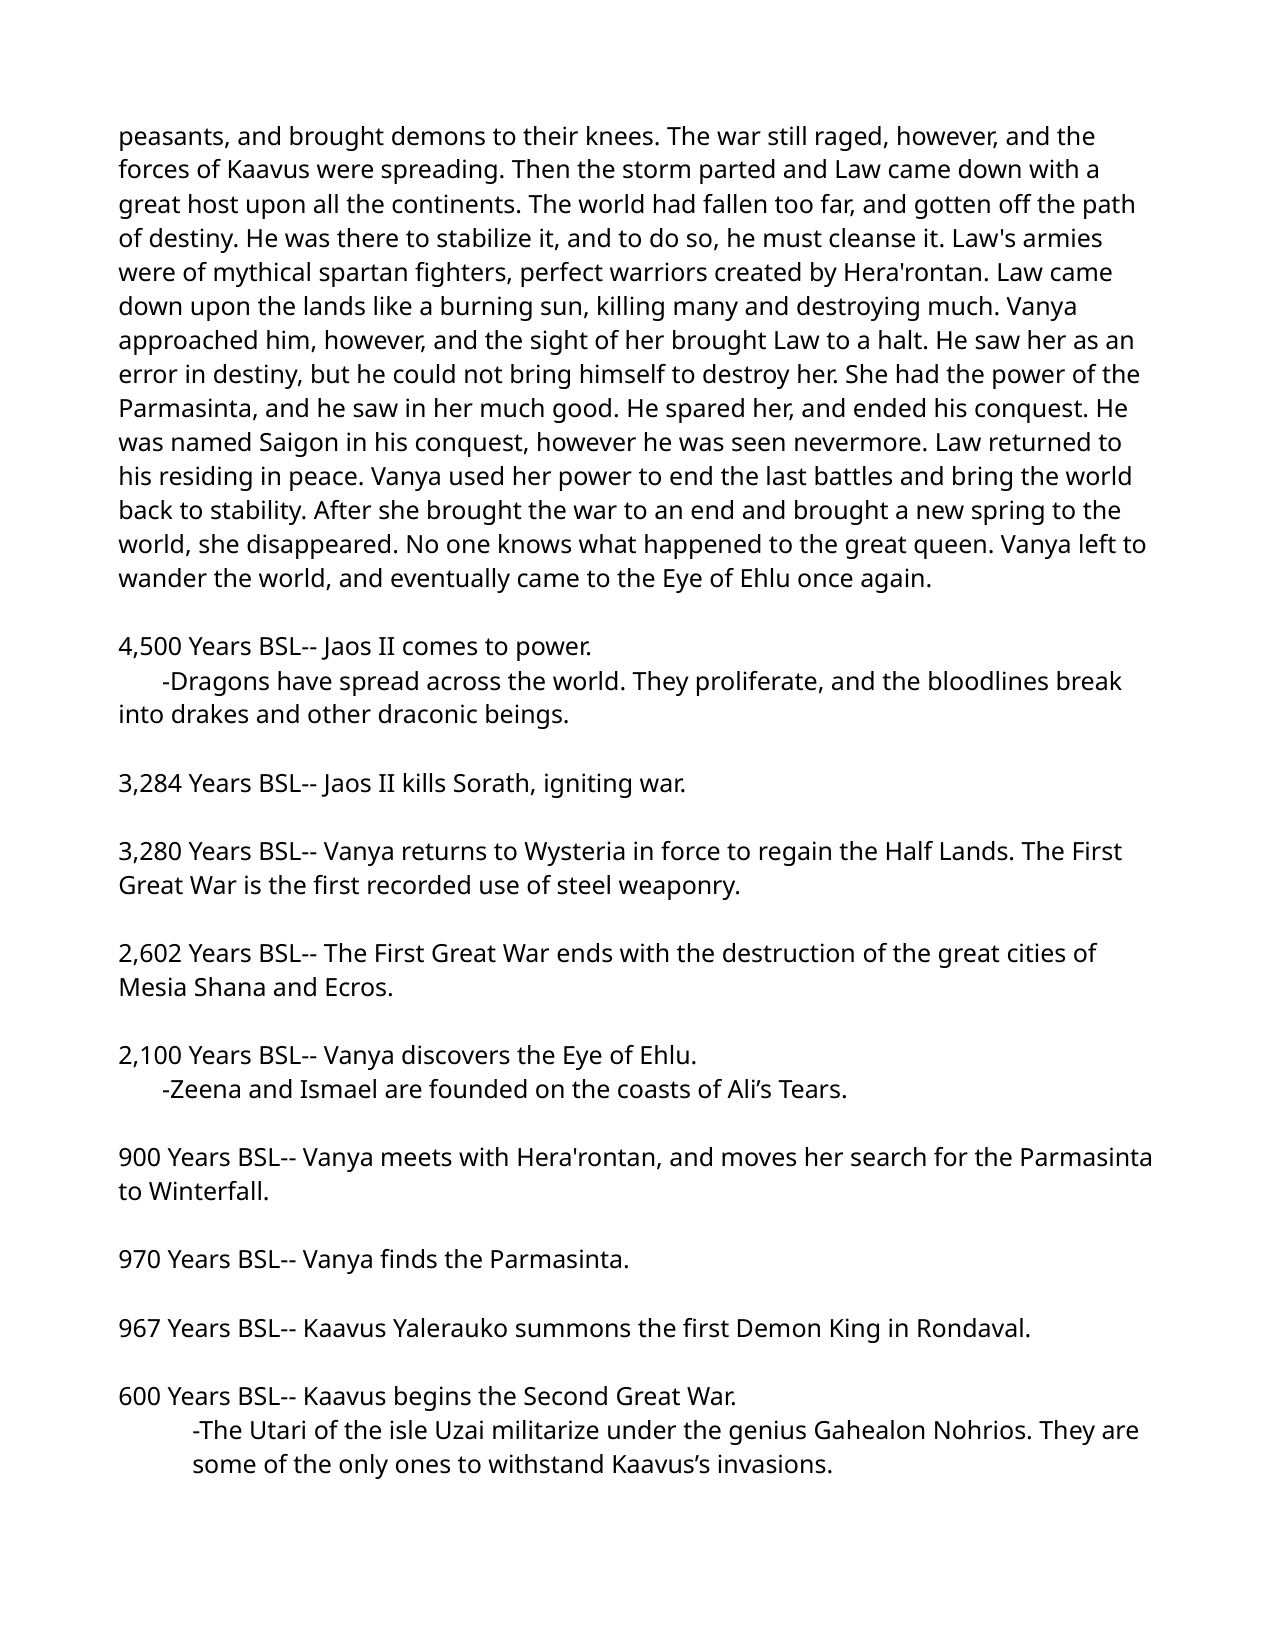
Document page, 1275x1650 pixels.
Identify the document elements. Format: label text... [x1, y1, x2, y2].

text 600 Years BSL-- Kaavus begins the Second Great War. [118, 1378, 1157, 1412]
text 2,100 Years BSL-- Vanya discovers the Eye of Ehlu. [118, 1038, 1157, 1072]
text 3,284 Years BSL-- Jaos II kills Sorath, igniting war. [118, 765, 1157, 799]
text 967 Years BSL-- Kaavus Yalerauko summons the first Demon King in Rondaval. [118, 1310, 1157, 1344]
text -Dragons have spread across the world. They proliferate, and the bloodlines break into drakes and other draconic beings. [118, 663, 1157, 731]
text 3,280 Years BSL-- Vanya returns to Wysteria in force to regain the Half Lands. The First Great War is the first recorded use of steel weaponry. [118, 833, 1157, 902]
text -Zeena and Ismael are founded on the coasts of Ali’s Tears. [118, 1072, 1157, 1106]
text -The Utari of the isle Uzai militarize under the genius Gahealon Nohrios. They are some of the only ones to withstand Kaavus’s invasions. [192, 1412, 1157, 1481]
text 970 Years BSL-- Vanya finds the Parmasinta. [118, 1242, 1157, 1276]
text 2,602 Years BSL-- The First Great War ends with the destruction of the great cities of Mesia Shana and Ecros. [118, 936, 1157, 1004]
text 4,500 Years BSL-- Jaos II comes to power. [118, 629, 1157, 663]
text peasants, and brought demons to their knees. The war still raged, however, and the forces of Kaavus were spreading. Then the storm parted and Law came down with a great host upon all the continents. The world had fallen too far, and gotten off the path of destiny. He was there to stabilize it, and to do so, he must cleanse it. Law's armies were of mythical spartan fighters, perfect warriors created by Hera'rontan. Law came down upon the lands like a burning sun, killing many and destroying much. Vanya approached him, however, and the sight of her brought Law to a halt. He saw her as an error in destiny, but he could not bring himself to destroy her. She had the power of the Parmasinta, and he saw in her much good. He spared her, and ended his conquest. He was named Saigon in his conquest, however he was seen nevermore. Law returned to his residing in peace. Vanya used her power to end the last battles and bring the world back to stability. After she brought the war to an end and brought a new spring to the world, she disappeared. No one knows what happened to the great queen. Vanya left to wander the world, and eventually came to the Eye of Ehlu once again. [118, 118, 1157, 595]
text 900 Years BSL-- Vanya meets with Hera'rontan, and moves her search for the Parmasinta to Winterfall. [118, 1140, 1157, 1208]
